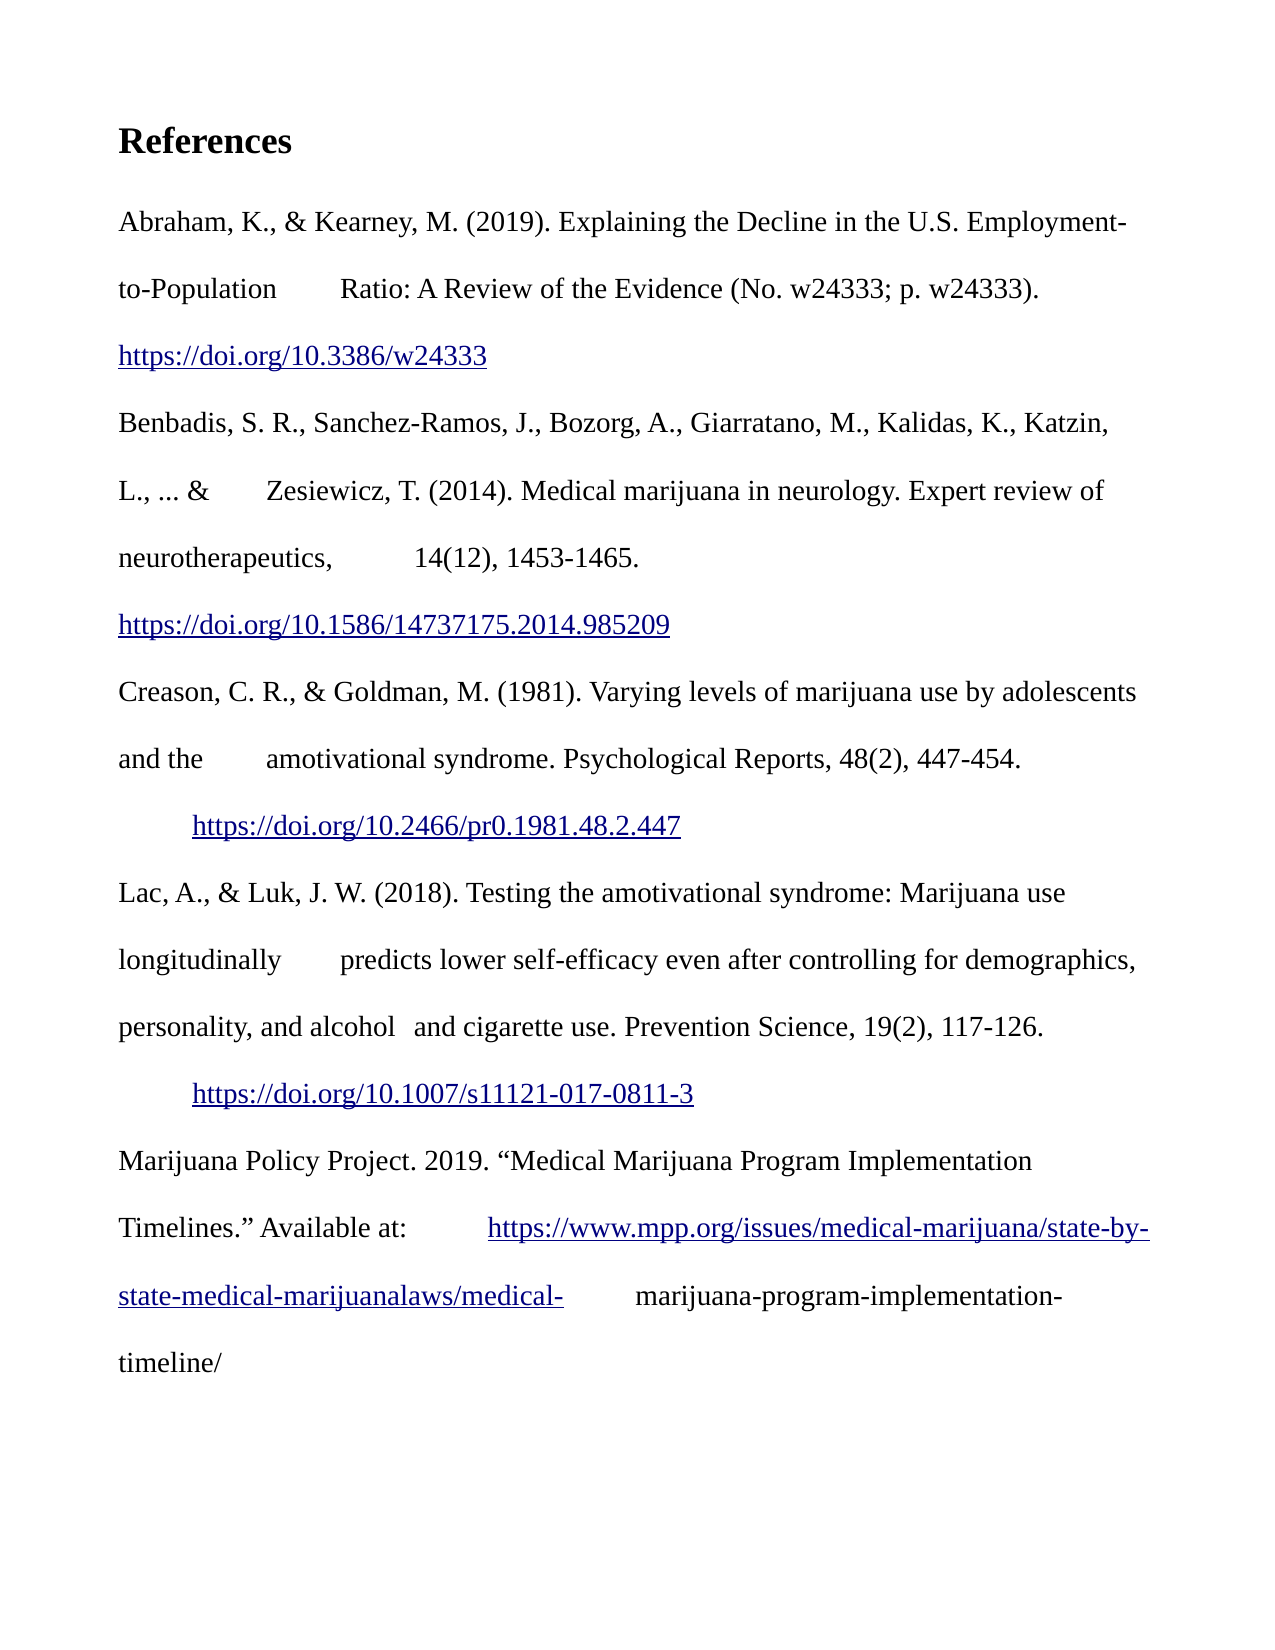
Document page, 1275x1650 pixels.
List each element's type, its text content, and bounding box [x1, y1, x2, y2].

text References [118, 118, 1157, 161]
text Creason, C. R., & Goldman, M. (1981). Varying levels of marijuana use by adolescents and the amotivational syndrome. Psychological Reports, 48(2), 447-454. https://doi.org/10.2466/pr0.1981.48.2.447 [118, 674, 1157, 842]
text https://doi.org/10.1007/s11121-017-0811-3 [118, 1076, 1157, 1110]
text Lac, A., & Luk, J. W. (2018). Testing the amotivational syndrome: Marijuana use longitudinally predicts lower self-efficacy even after controlling for demographics, personality, and alcohol and cigarette use. Prevention Science, 19(2), 117-126. [118, 875, 1157, 1043]
text Abraham, K., & Kearney, M. (2019). Explaining the Decline in the U.S. Employment-to-Population Ratio: A Review of the Evidence (No. w24333; p. w24333). https://doi.org/10.3386/w24333 [118, 204, 1157, 372]
text Marijuana Policy Project. 2019. “Medical Marijuana Program Implementation Timelines.” Available at: https://www.mpp.org/issues/medical-marijuana/state-by-state-medical-marijuanalaws/medical- marijuana-program-implementation-timeline/ [118, 1143, 1157, 1378]
text Benbadis, S. R., Sanchez-Ramos, J., Bozorg, A., Giarratano, M., Kalidas, K., Katzin, L., ... & Zesiewicz, T. (2014). Medical marijuana in neurology. Expert review of neurotherapeutics, 14(12), 1453-1465. https://doi.org/10.1586/14737175.2014.985209 [118, 406, 1157, 640]
